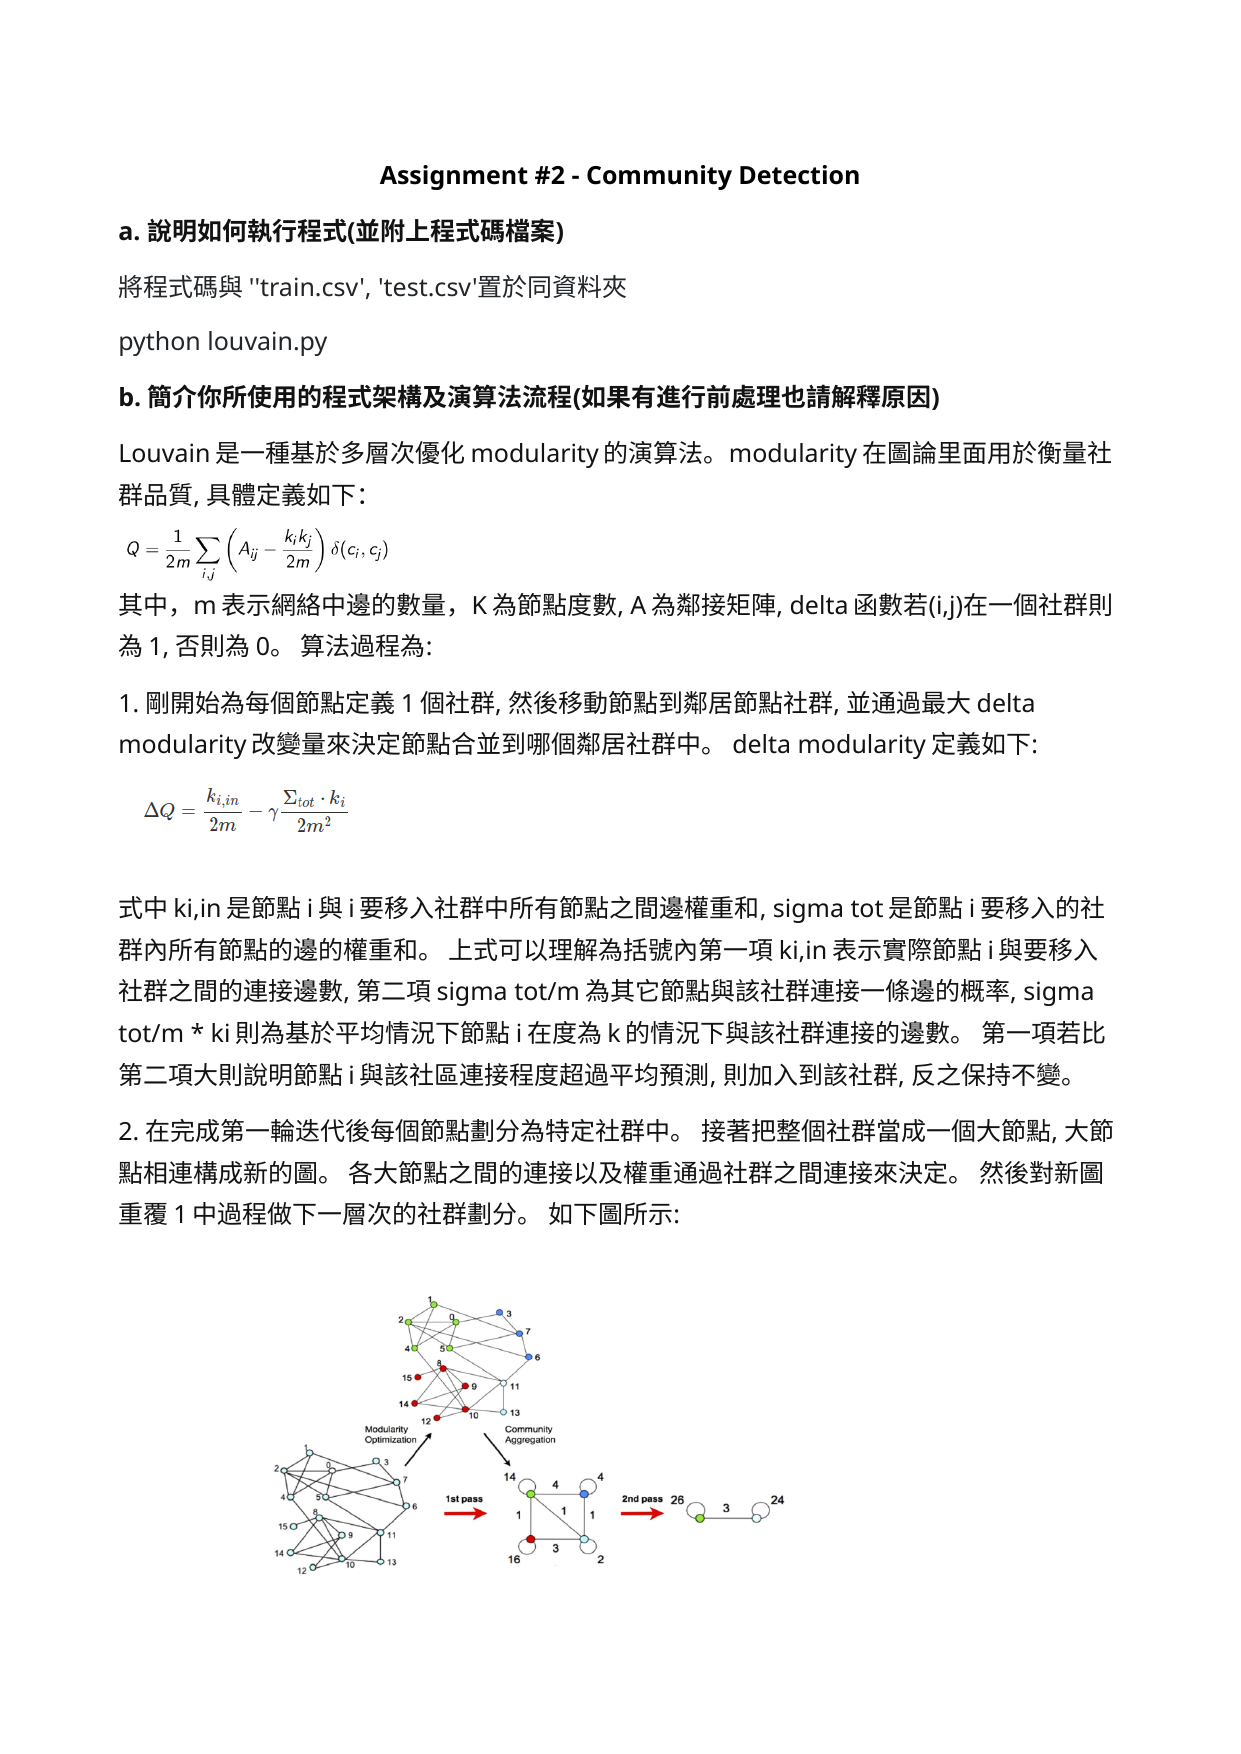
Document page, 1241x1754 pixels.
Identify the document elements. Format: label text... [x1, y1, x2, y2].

text 2. 在完成第一輪迭代後每個節點劃分為特定社群中。 接著把整個社群當成一個大節點, 大節點相連構成新的圖。 各大節點之間的連接以及權重通過社群之間連接來決定。 然後對新圖重覆1中過程做下一層次的社群劃分。 如下圖所示: [118, 1111, 1122, 1270]
text Assignment #2 - Community Detection [118, 118, 1122, 191]
text Louvain是一種基於多層次優化modularity的演算法。modularity在圖論里面用於衡量社群品質, 具體定義如下： [118, 433, 1122, 511]
text 將程式碼與 ''train.csv', 'test.csv'置於同資料夾 [118, 267, 1122, 303]
picture [240, 1271, 810, 1584]
picture [130, 779, 356, 842]
text 1. 剛開始為每個節點定義1個社群, 然後移動節點到鄰居節點社群, 並通過最大delta modularity改變量來決定節點合並到哪個鄰居社群中。 delta modularity定義如下: [118, 683, 1122, 761]
text a. 說明如何執行程式(並附上程式碼檔案) [118, 211, 1122, 247]
text python louvain.py [118, 323, 1122, 358]
text 其中，m表示網絡中邊的數量，K為節點度數, A為鄰接矩陣, delta函數若(i,j)在一個社群則為1, 否則為0。 算法過程為: [118, 585, 1122, 663]
text b. 簡介你所使用的程式架構及演算法流程(如果有進行前處理也請解釋原因) [118, 377, 1122, 413]
picture [122, 521, 393, 583]
text 式中ki,in是節點i與i要移入社群中所有節點之間邊權重和, sigma tot是節點i要移入的社群內所有節點的邊的權重和。 上式可以理解為括號內第一項ki,in表示實際節點i與要移入社群之間的連接邊數, 第二項sigma tot/m為其它節點與該社群連接一條邊的概率, sigma tot/m * ki則為基於平均情況下節點i在度為k的情況下與該社群連接的邊數。 第一項若比第二項大則說明節點i與該社區連接程度超過平均預測, 則加入到該社群, 反之保持不變。 [118, 888, 1122, 1091]
